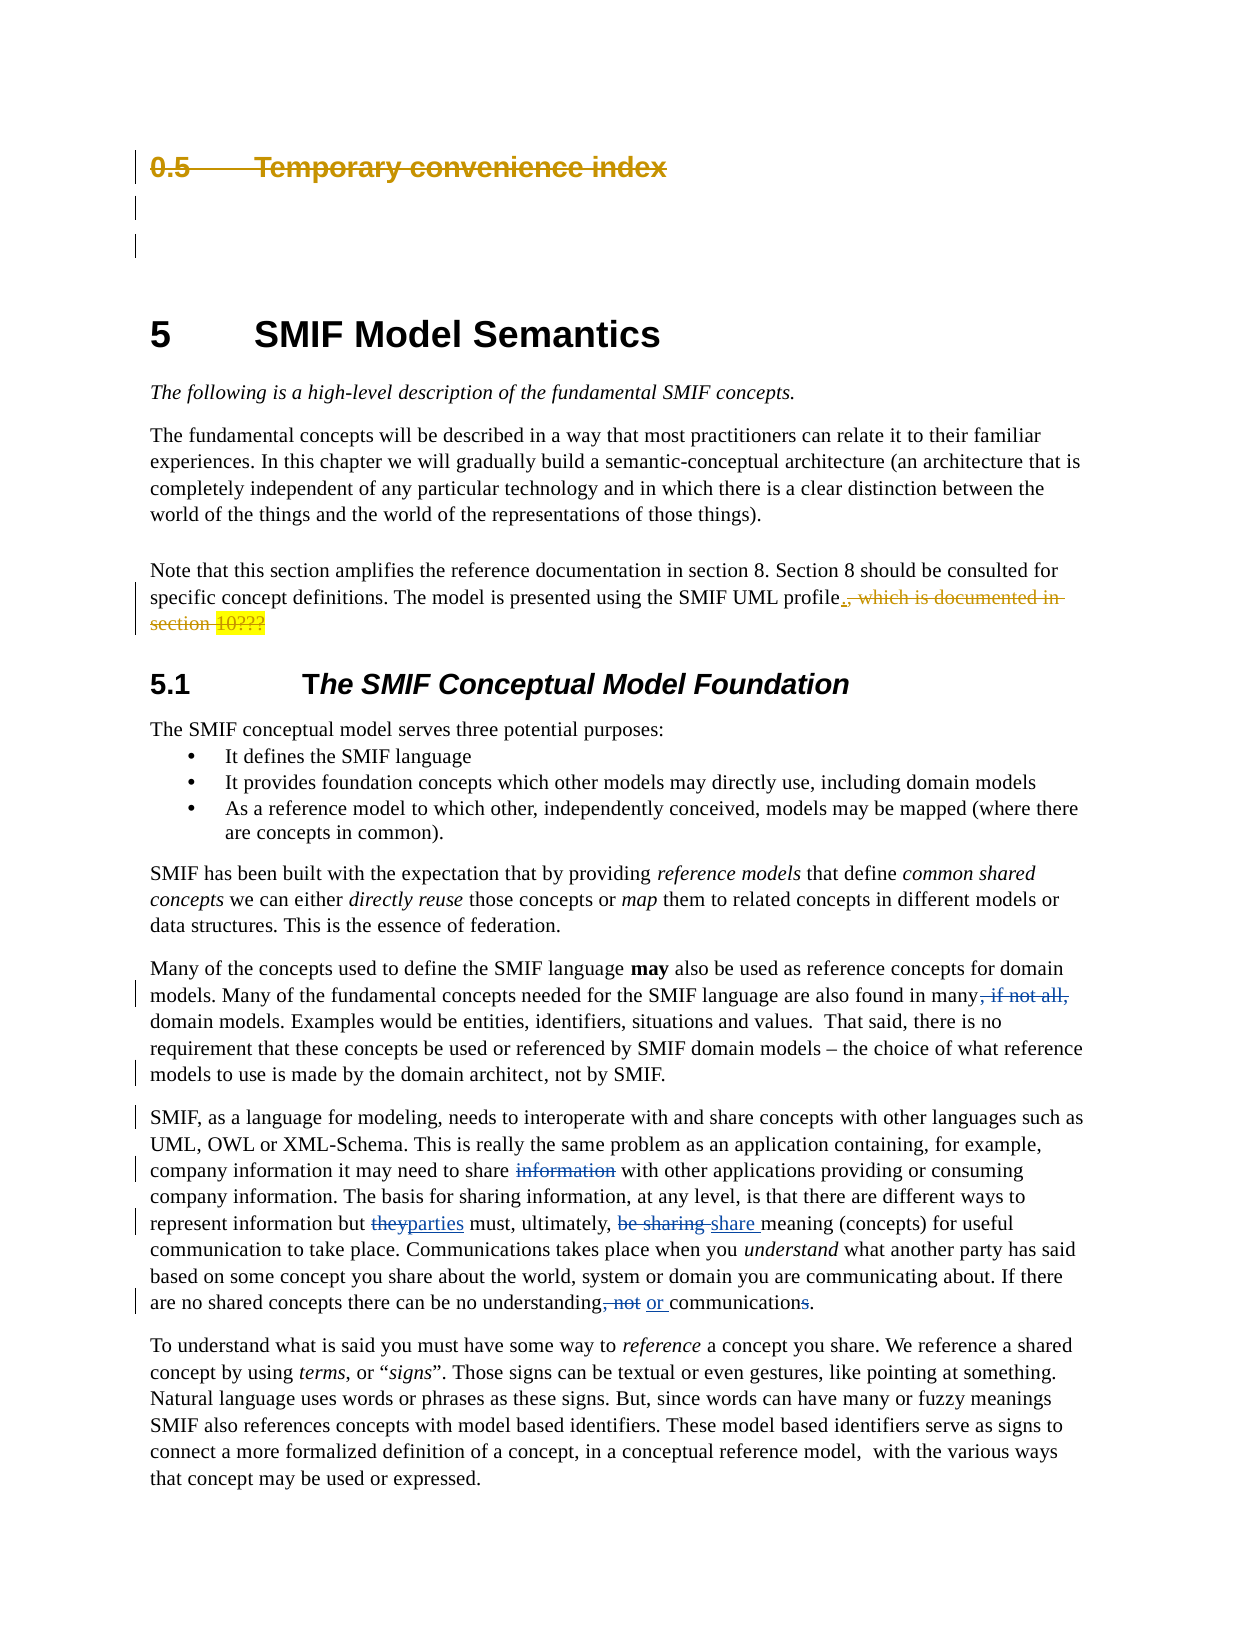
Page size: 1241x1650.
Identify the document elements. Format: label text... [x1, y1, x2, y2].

text Note that this section amplifies the reference documentation in section 8. Section 8 should be consulted for specific concept definitions. The model is presented using the SMIF UML profile. [150, 558, 1090, 635]
subtitle The SMIF Conceptual Model Foundation [150, 667, 1090, 700]
list It provides foundation concepts which other models may directly use, including domain models [187, 769, 1090, 794]
text The following is a high-level description of the fundamental SMIF concepts. [150, 379, 1090, 404]
text To understand what is said you must have some way to reference a concept you share. We reference a shared concept by using terms, or “signs”. Those signs can be textual or even gestures, like pointing at something. Natural language uses words or phrases as these signs. But, since words can have many or fuzzy meanings SMIF also references concepts with model based identifiers. These model based identifiers serve as signs to connect a more formalized definition of a concept, in a conceptual reference model, with the various ways that concept may be used or expressed. [150, 1333, 1090, 1489]
text SMIF has been built with the expectation that by providing reference models that define common shared concepts we can either directly reuse those concepts or map them to related concepts in different models or data structures. This is the essence of federation. [150, 860, 1090, 937]
text Many of the concepts used to define the SMIF language may also be used as reference concepts for domain models. Many of the fundamental concepts needed for the SMIF language are also found in many domain models. Examples would be entities, identifiers, situations and values. That said, there is no requirement that these concepts be used or referenced by SMIF domain models – the choice of what reference models to use is made by the domain architect, not by SMIF. [150, 956, 1090, 1086]
list It defines the SMIF language [187, 743, 1090, 769]
list As a reference model to which other, independently conceived, models may be mapped (where there are concepts in common). [187, 794, 1090, 844]
text The SMIF conceptual model serves three potential purposes: [150, 717, 1090, 741]
text SMIF, as a language for modeling, needs to interoperate with and share concepts with other languages such as UML, OWL or XML-Schema. This is really the same problem as an application containing, for example, company information it may need to share with other applications providing or consuming company information. The basis for sharing information, at any level, is that there are different ways to represent information but parties must, ultimately, share meaning (concepts) for useful communication to take place. Communications takes place when you understand what another party has said based on some concept you share about the world, system or domain you are communicating about. If there are no shared concepts there can be no understanding or communication. [150, 1105, 1090, 1314]
text The fundamental concepts will be described in a way that most practitioners can relate it to their familiar experiences. In this chapter we will gradually build a semantic-conceptual architecture (an architecture that is completely independent of any particular technology and in which there is a clear distinction between the world of the things and the world of the representations of those things). [150, 423, 1090, 526]
subtitle SMIF Model Semantics [150, 313, 1090, 356]
